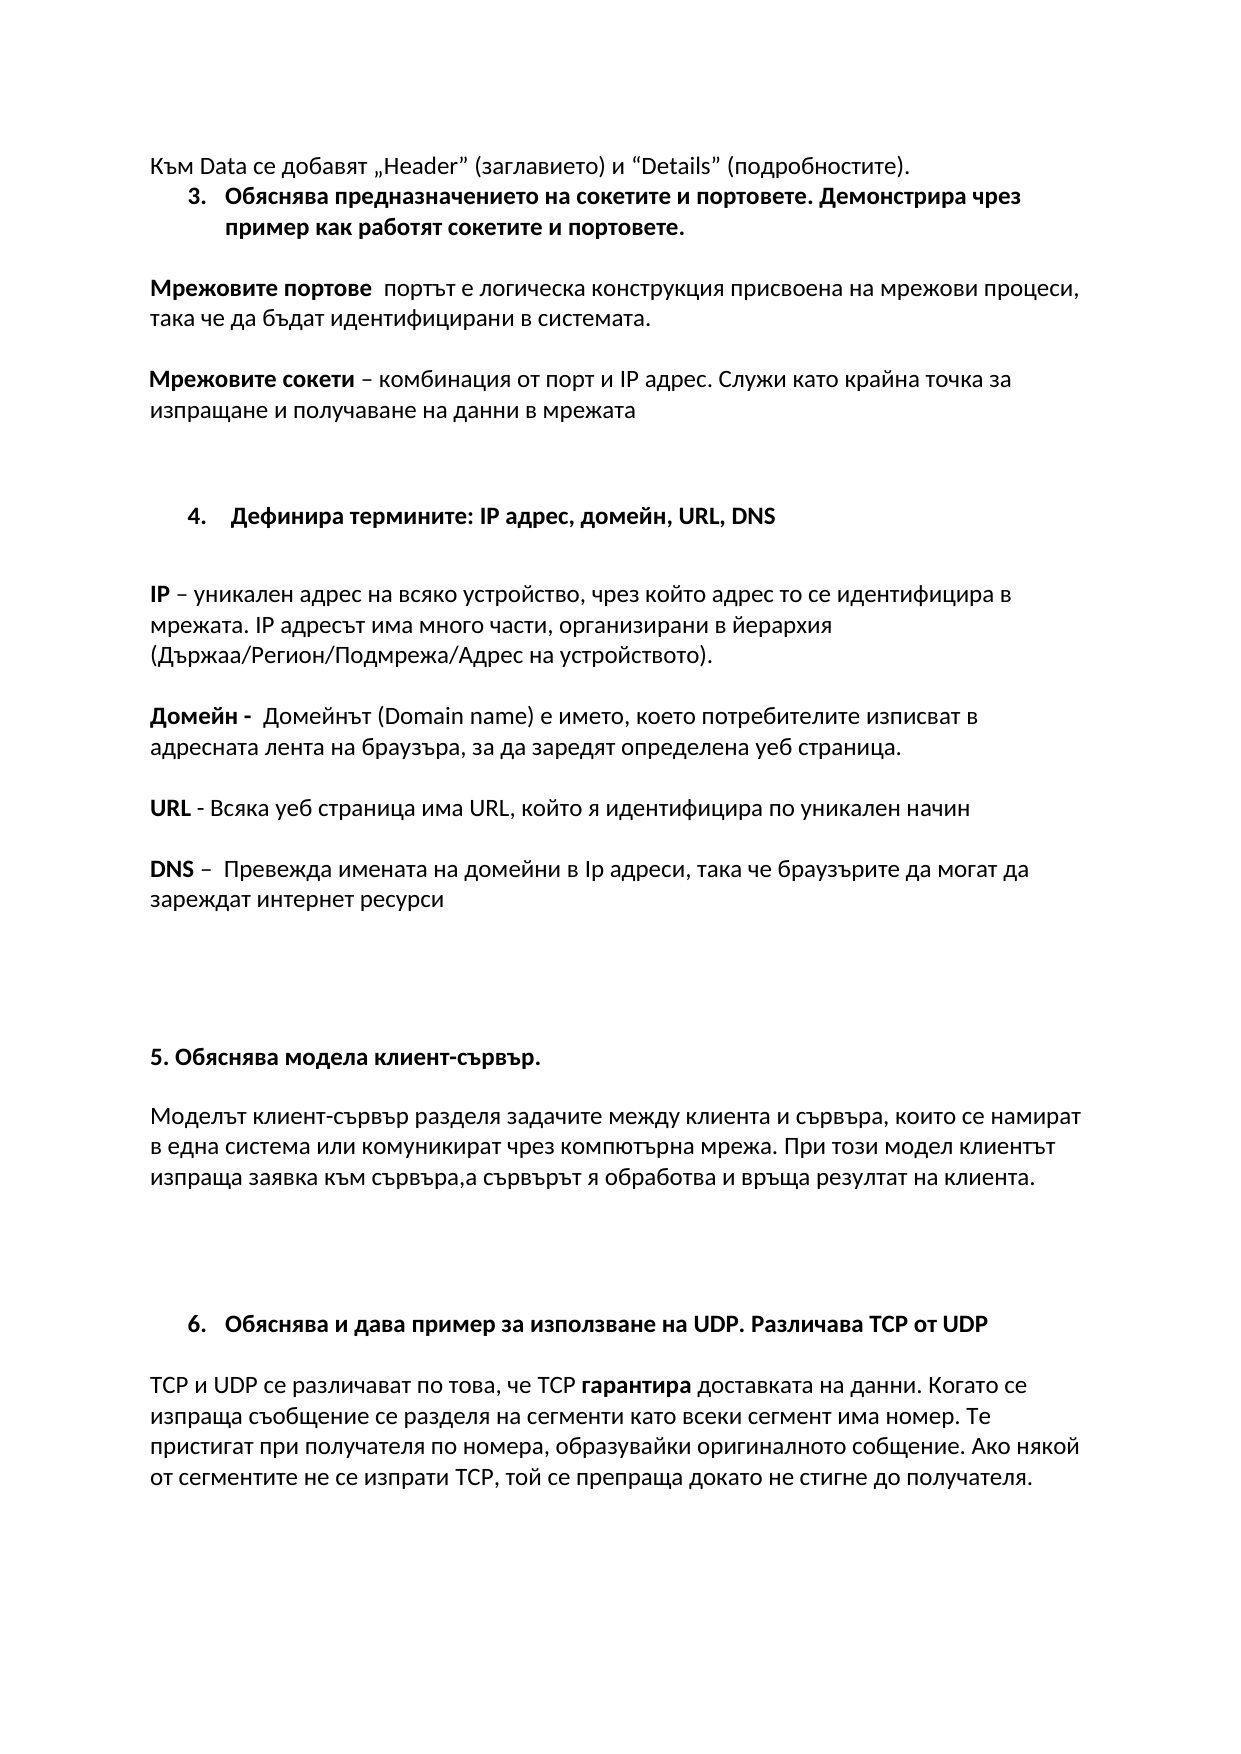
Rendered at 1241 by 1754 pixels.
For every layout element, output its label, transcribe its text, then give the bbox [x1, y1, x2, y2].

text Домейн - Домейнът (Domain name) е името, което потребителите изписват в адресната лента на браузъра, за да заредят определена уеб страница. [150, 700, 1090, 761]
text URL - Всяка уеб страница има URL, който я идентифицира по уникален начин [150, 792, 1090, 822]
text Мрежовите сокети – комбинация от порт и IP адрес. Служи като крайна точка за изпращане и получаване на данни в мрежата [148, 364, 1090, 425]
text IP – уникален адрес на всяко устройство, чрез който адрес то се идентифицира в мрежата. IP адресът има много части, организирани в йерархия (Държаа/Регион/Подмрежа/Адрес на устройството). [150, 578, 1090, 670]
text DNS – Превежда имената на домейни в Ip адреси, така че браузърите да могат да зареждат интернет ресурси [150, 853, 1090, 914]
text 5. Обяснява модела клиент-сървър. [150, 1041, 1090, 1072]
text TCP и UDP се различават по това, че TCP гарантира доставката на данни. Когато се изпраща съобщение се разделя на сегменти като всеки сегмент има номер. Те пристигат при получателя по номера, образувайки оригиналното собщение. Ако някой от сегментите не се изпрати TCP, той се препраща докато не стигне до получателя. [150, 1369, 1090, 1492]
text Към Data се добавят „Header” (заглавието) и “Details” (подробностите). [150, 150, 1090, 181]
text Мрежовите портове портът е логическа конструкция присвоена на мрежови процеси, така че да бъдат идентифицирани в системата. [150, 272, 1090, 333]
list Дефинира термините: IP адрес, домейн, URL, DNS [187, 500, 1090, 531]
list Обяснява предназначението на сокетите и портовете. Демонстрира чрез пример как работят сокетите и портовете. [187, 181, 1090, 242]
list Обяснява и дава пример за използване на UDP. Различава TCP от UDP [187, 1308, 1090, 1339]
text Моделът клиент-сървър разделя задачите между клиента и сървъра, които се намират в една система или комуникират чрез компютърна мрежа. При този модел клиентът изпраща заявка към сървъра,а сървърът я обработва и връща резултат на клиента. [150, 1100, 1090, 1191]
